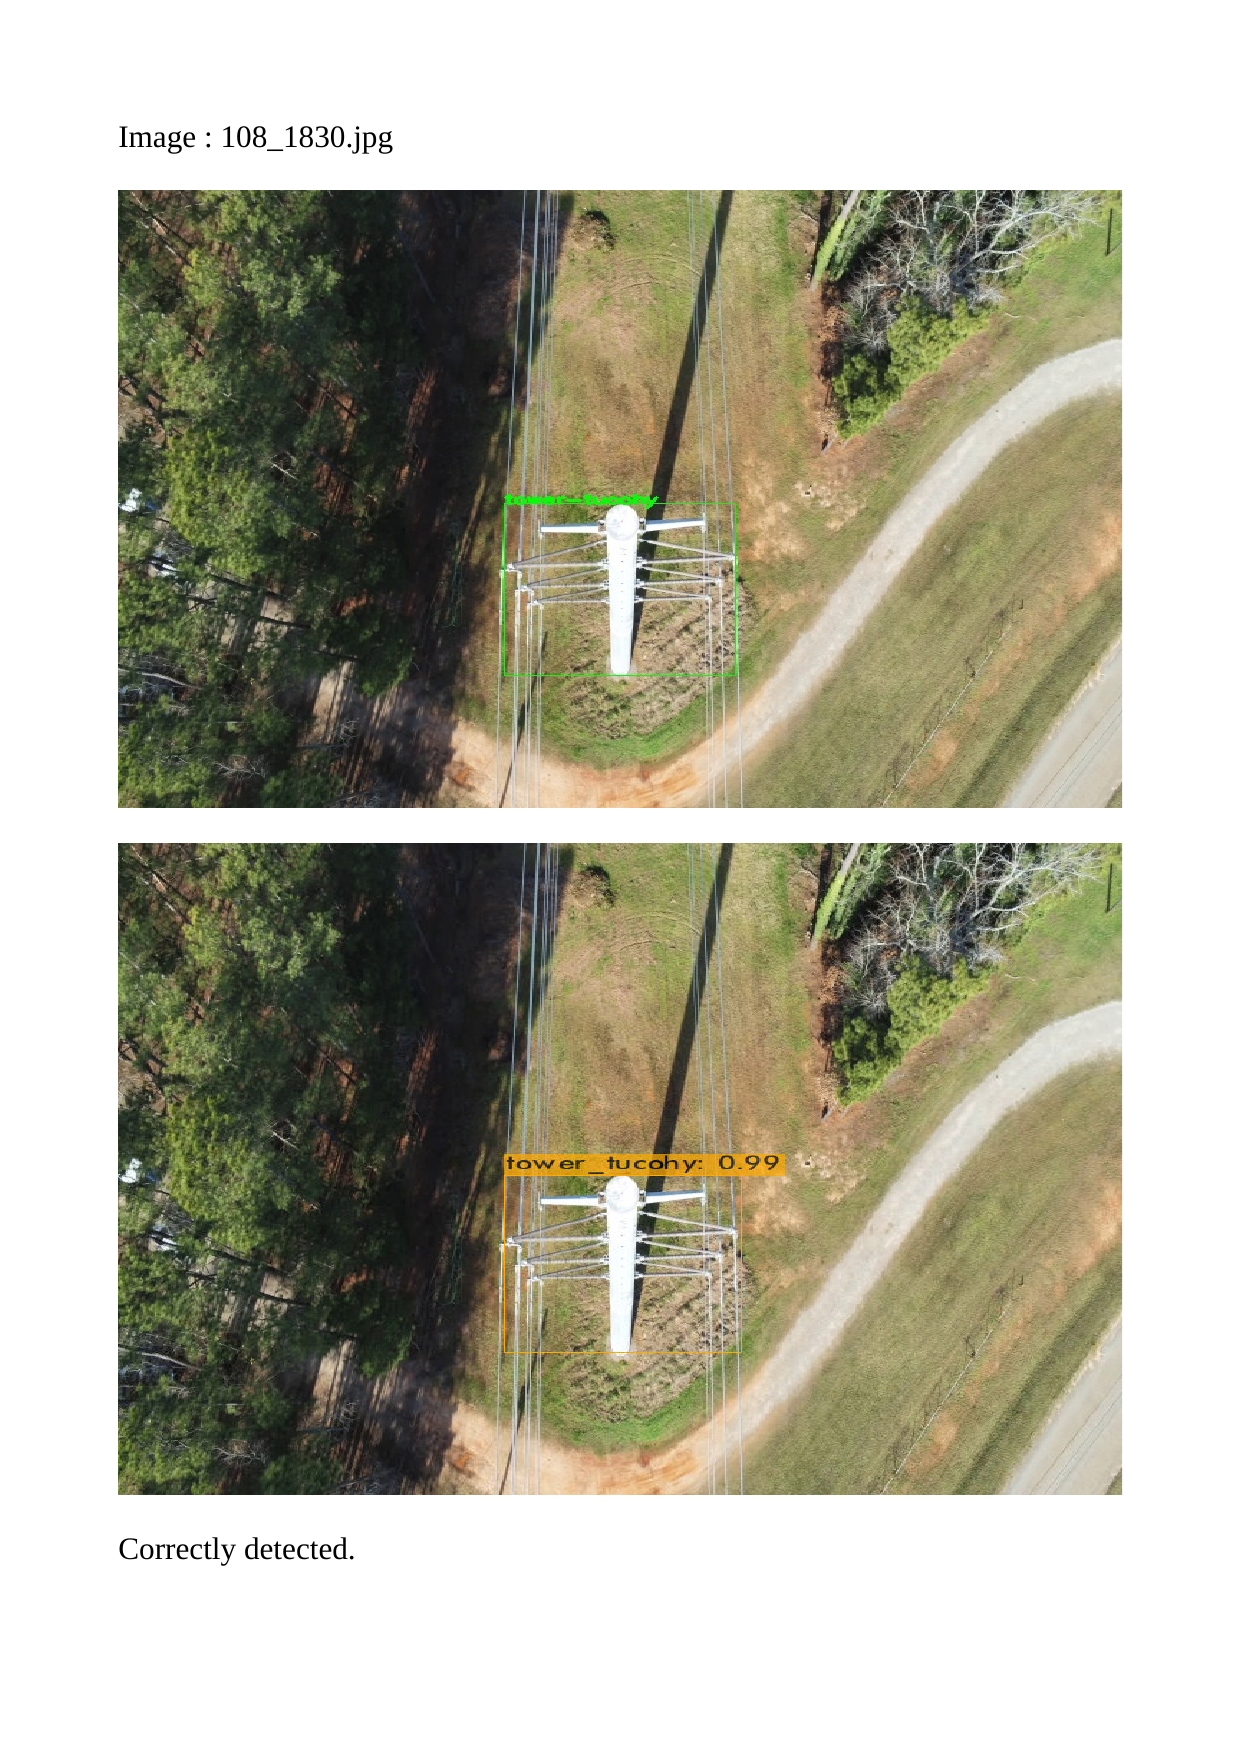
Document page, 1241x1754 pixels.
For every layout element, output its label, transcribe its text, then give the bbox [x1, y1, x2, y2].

text Correctly detected. [118, 1531, 1122, 1566]
picture [118, 190, 1123, 808]
text Image : 108_1830.jpg [118, 118, 1122, 154]
picture [118, 843, 1123, 1495]
